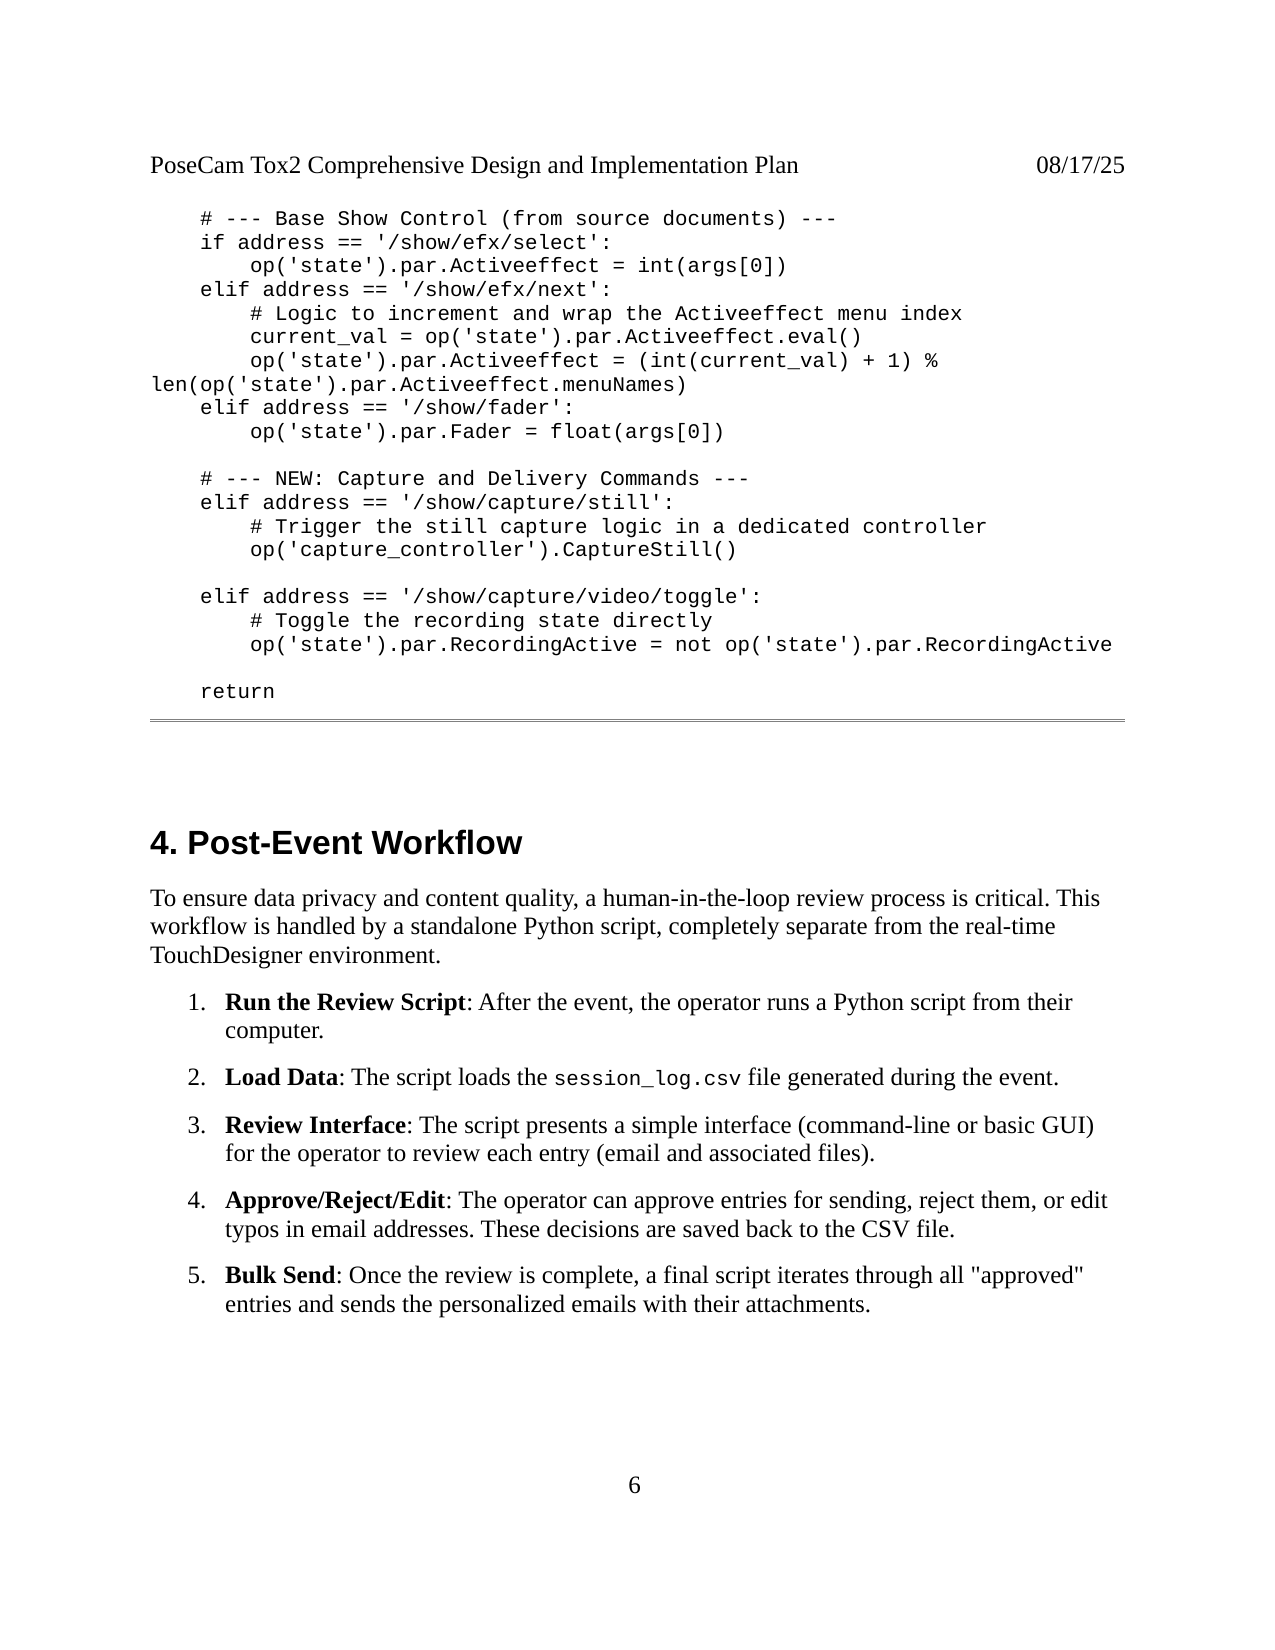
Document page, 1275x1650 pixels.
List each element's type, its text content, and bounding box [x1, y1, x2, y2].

text elif address == '/show/fader': [150, 397, 1125, 421]
text elif address == '/show/capture/still': [150, 492, 1125, 516]
text # --- Base Show Control (from source documents) --- [150, 208, 1125, 232]
text elif address == '/show/efx/next': [150, 279, 1125, 303]
list Load Data: The script loads the session_log.csv file generated during the event. [187, 1062, 1125, 1092]
text elif address == '/show/capture/video/toggle': [150, 587, 1125, 610]
text # Trigger the still capture logic in a dedicated controller [150, 516, 1125, 539]
text if address == '/show/efx/select': [150, 232, 1125, 256]
text # --- NEW: Capture and Delivery Commands --- [150, 468, 1125, 492]
subtitle 4. Post-Event Workflow [150, 823, 1125, 861]
text current_val = op('state').par.Activeeffect.eval() [150, 326, 1125, 350]
text op('state').par.RecordingActive = not op('state').par.RecordingActive [150, 634, 1125, 657]
list Bulk Send: Once the review is complete, a final script iterates through all "approved" entries and sends the personalized emails with their attachments. [187, 1261, 1125, 1318]
list Run the Review Script: After the event, the operator runs a Python script from their computer. [187, 987, 1125, 1044]
text # Toggle the recording state directly [150, 610, 1125, 634]
text op('capture_controller').CaptureStill() [150, 539, 1125, 563]
list Review Interface: The script presents a simple interface (command-line or basic GUI) for the operator to review each entry (email and associated files). [187, 1110, 1125, 1167]
text op('state').par.Activeeffect = int(args[0]) [150, 256, 1125, 279]
text To ensure data privacy and content quality, a human-in-the-loop review process is critical. This workflow is handled by a standalone Python script, completely separate from the real-time TouchDesigner environment. [150, 883, 1125, 969]
text op('state').par.Activeeffect = (int(current_val) + 1) % len(op('state').par.Activeeffect.menuNames) [150, 350, 1125, 397]
text # Logic to increment and wrap the Activeeffect menu index [150, 303, 1125, 326]
text return [150, 681, 1125, 705]
text op('state').par.Fader = float(args[0]) [150, 421, 1125, 445]
list Approve/Reject/Edit: The operator can approve entries for sending, reject them, or edit typos in email addresses. These decisions are saved back to the CSV file. [187, 1185, 1125, 1243]
